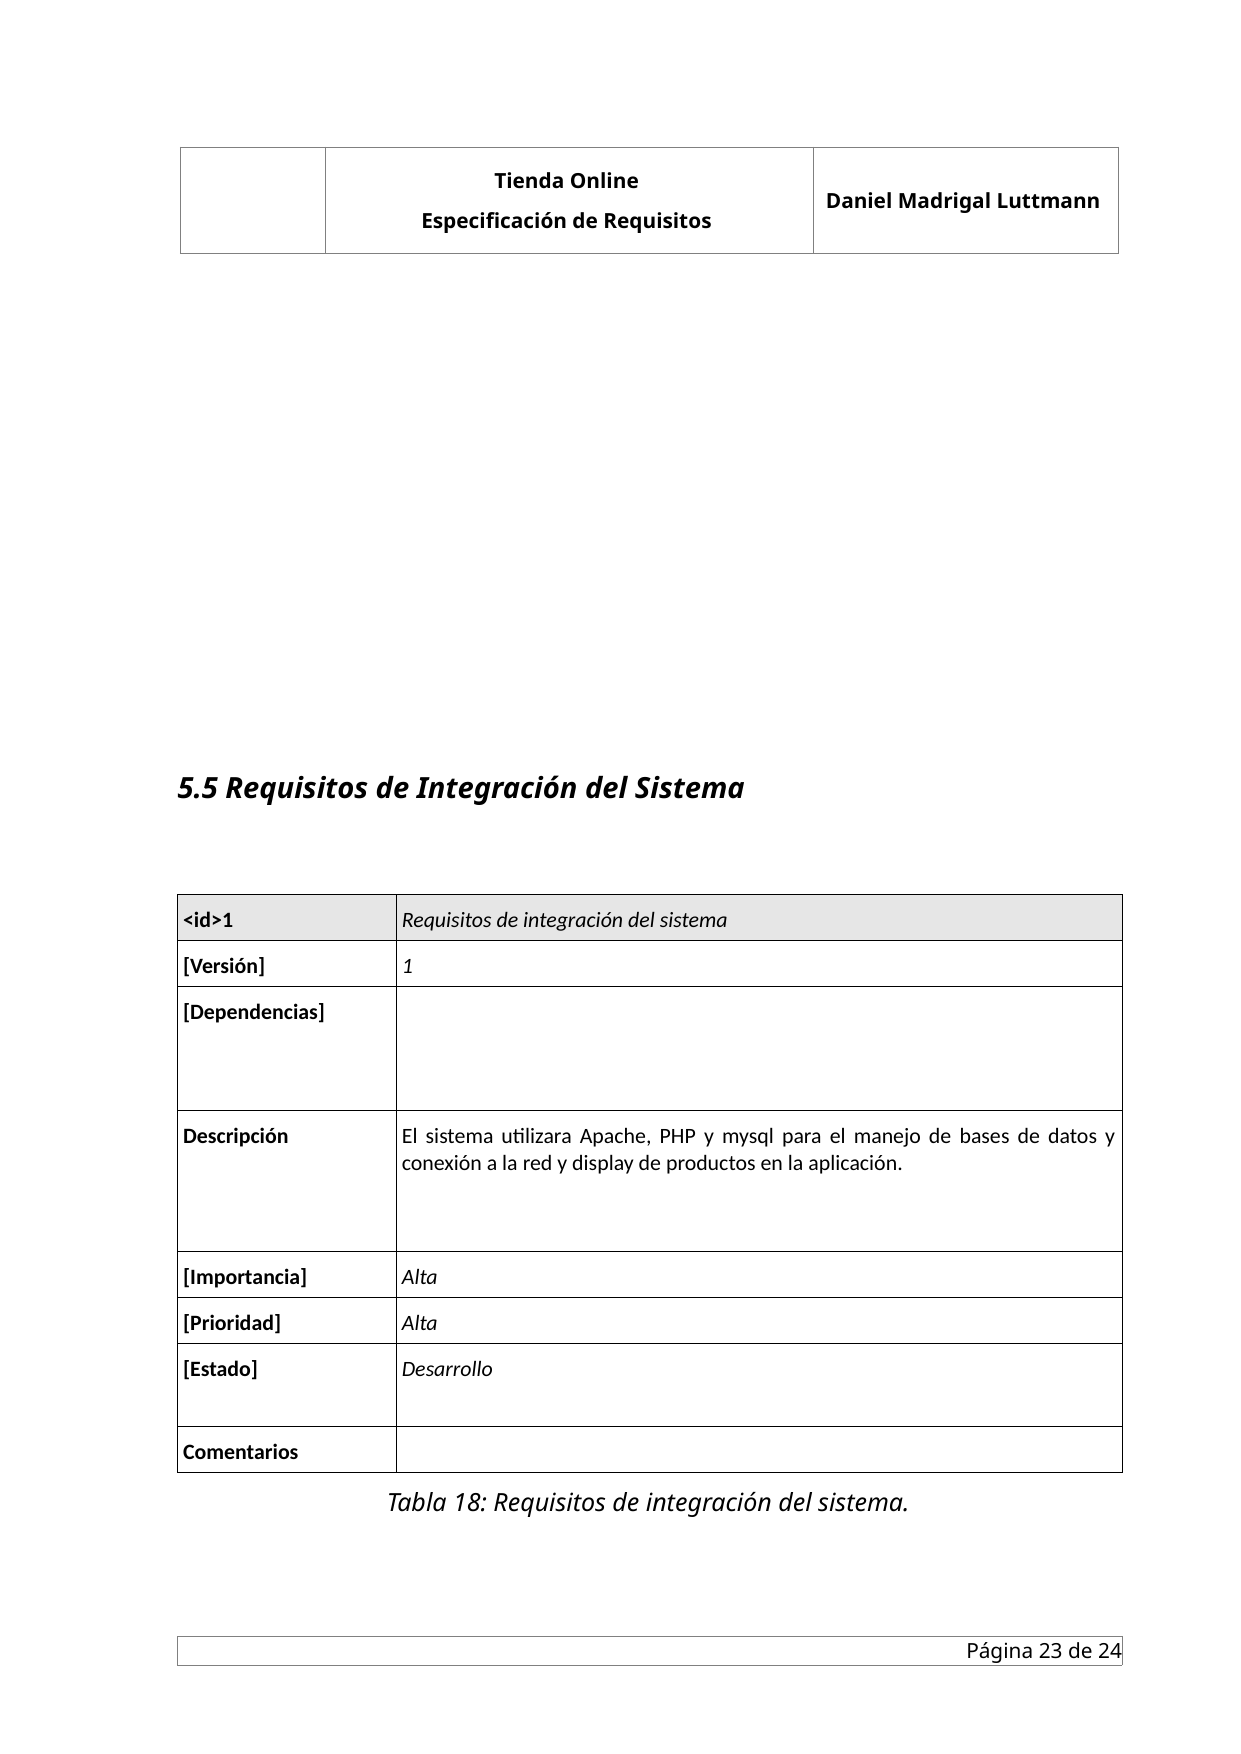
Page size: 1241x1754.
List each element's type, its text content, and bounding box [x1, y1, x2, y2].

table_cell [397, 987, 1122, 1110]
table_cell [Dependencias] [178, 987, 396, 1110]
table_cell [Estado] [178, 1344, 396, 1426]
table_cell [Versión] [178, 941, 396, 986]
table_cell [Prioridad] [178, 1298, 396, 1343]
text Tabla 18: Requisitos de integración del sistema. [177, 1485, 1122, 1519]
table_header Requisitos de integración del sistema [397, 895, 1122, 940]
table_cell 1 [397, 941, 1122, 986]
table_cell El sistema utilizara Apache, PHP y mysql para el manejo de bases de datos y conexión a la red y display de productos en la aplicación. [397, 1111, 1122, 1251]
table_cell Alta [397, 1252, 1122, 1297]
table_cell [397, 1427, 1122, 1472]
table_cell Desarrollo [397, 1344, 1122, 1426]
table_cell Comentarios [178, 1427, 396, 1472]
table_cell Descripción [178, 1111, 396, 1251]
table_cell Alta [397, 1298, 1122, 1343]
subtitle Requisitos de Integración del Sistema [177, 767, 1122, 807]
table_header <id>1 [178, 895, 396, 940]
table_cell [Importancia] [178, 1252, 396, 1297]
